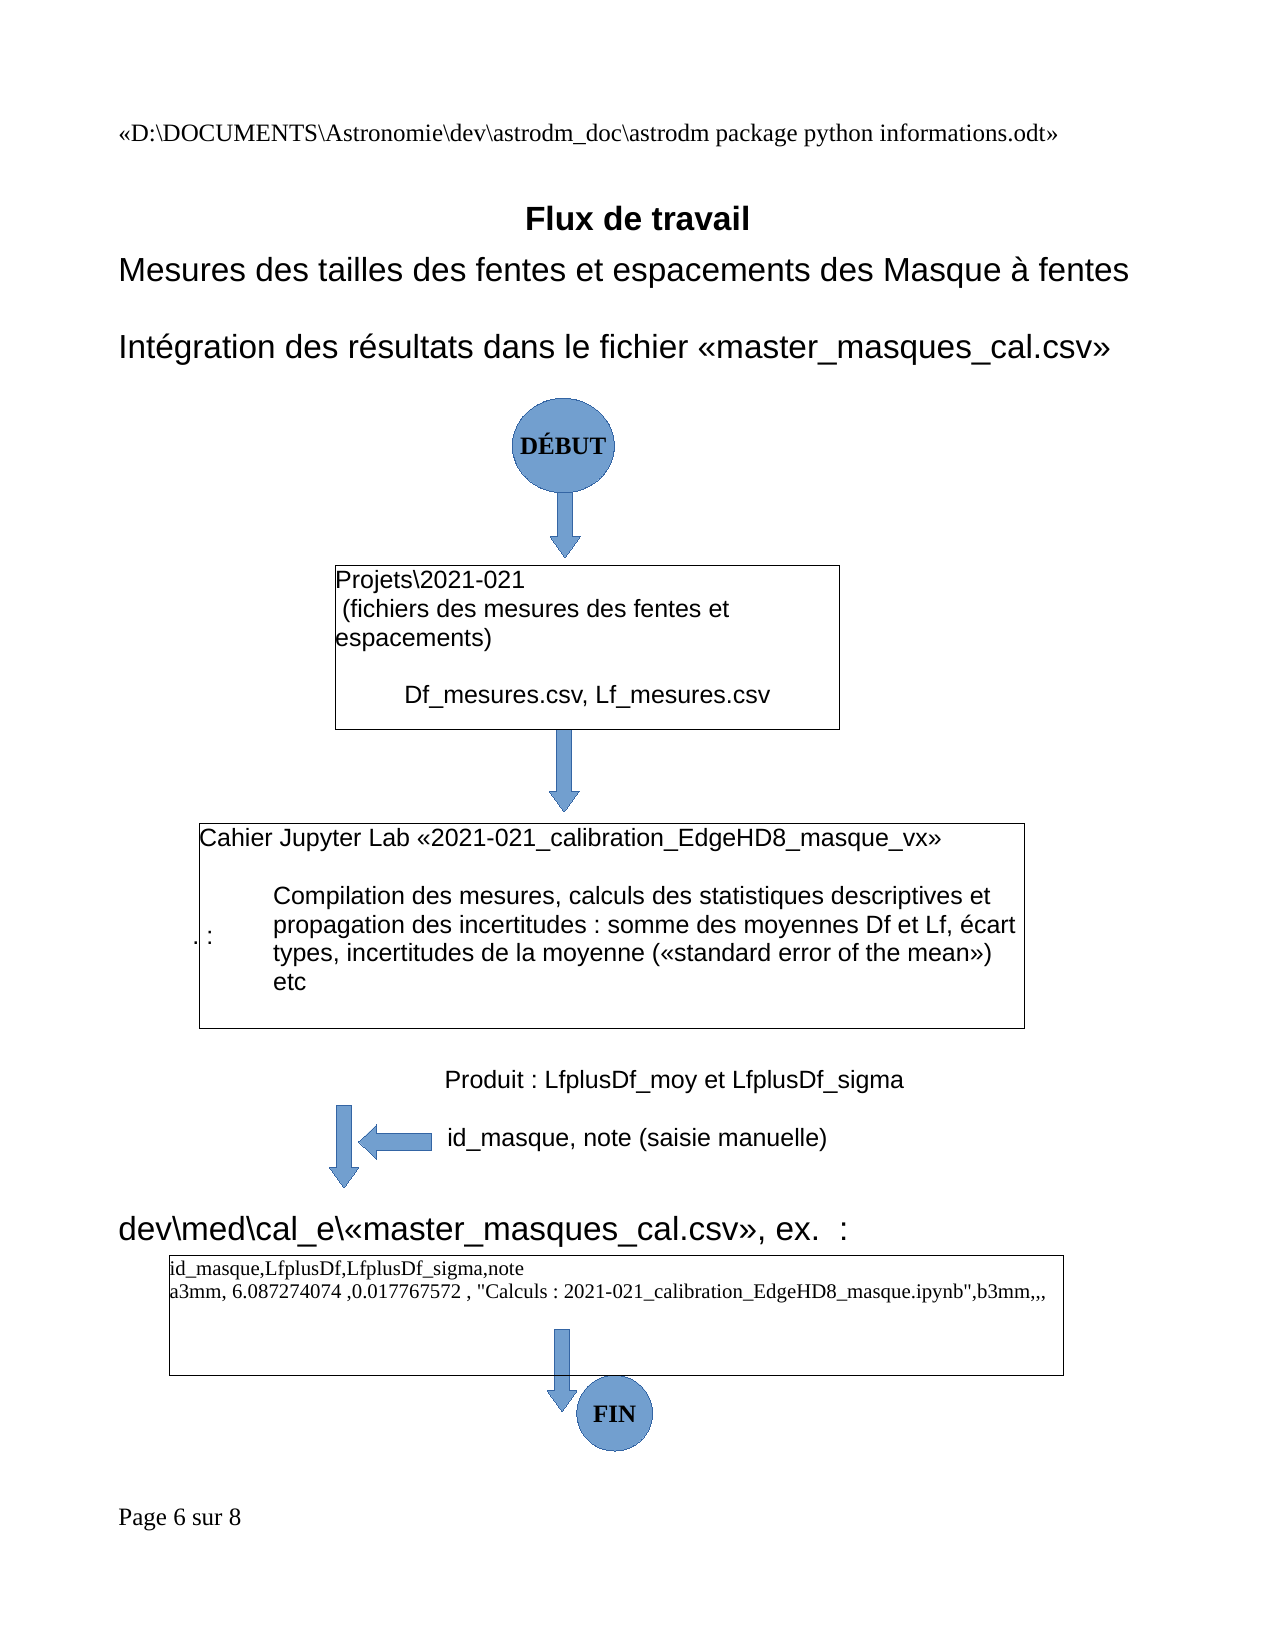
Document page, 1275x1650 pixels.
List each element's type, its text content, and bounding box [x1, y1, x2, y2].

text Intégration des résultats dans le fichier «master_masques_cal.csv» [118, 327, 1157, 365]
text . : [767, 921, 775, 932]
text Mesures des tailles des fentes et espacements des Masque à fentes [118, 250, 1157, 288]
text . : [781, 921, 788, 930]
text . : [298, 921, 306, 932]
subtitle Flux de travail [118, 199, 1157, 238]
text . : [380, 921, 388, 932]
text . : [277, 921, 284, 932]
text . : [313, 921, 320, 932]
text . : [1025, 921, 1157, 950]
text id_masque, note (saisie manuelle) [352, 1123, 1157, 1151]
text . : [623, 921, 631, 932]
text . : [200, 921, 1024, 950]
text . : [869, 921, 879, 931]
text . : [536, 921, 542, 932]
text [118, 1123, 336, 1151]
text . : [699, 921, 706, 932]
text Produit : LfplusDf_moy et LfplusDf_sigma [192, 1065, 1157, 1094]
text . : [192, 921, 199, 950]
text dev\med\cal_e\«master_masques_cal.csv», ex. : [118, 1209, 1157, 1247]
text . : [414, 921, 421, 932]
text . : [549, 921, 556, 932]
